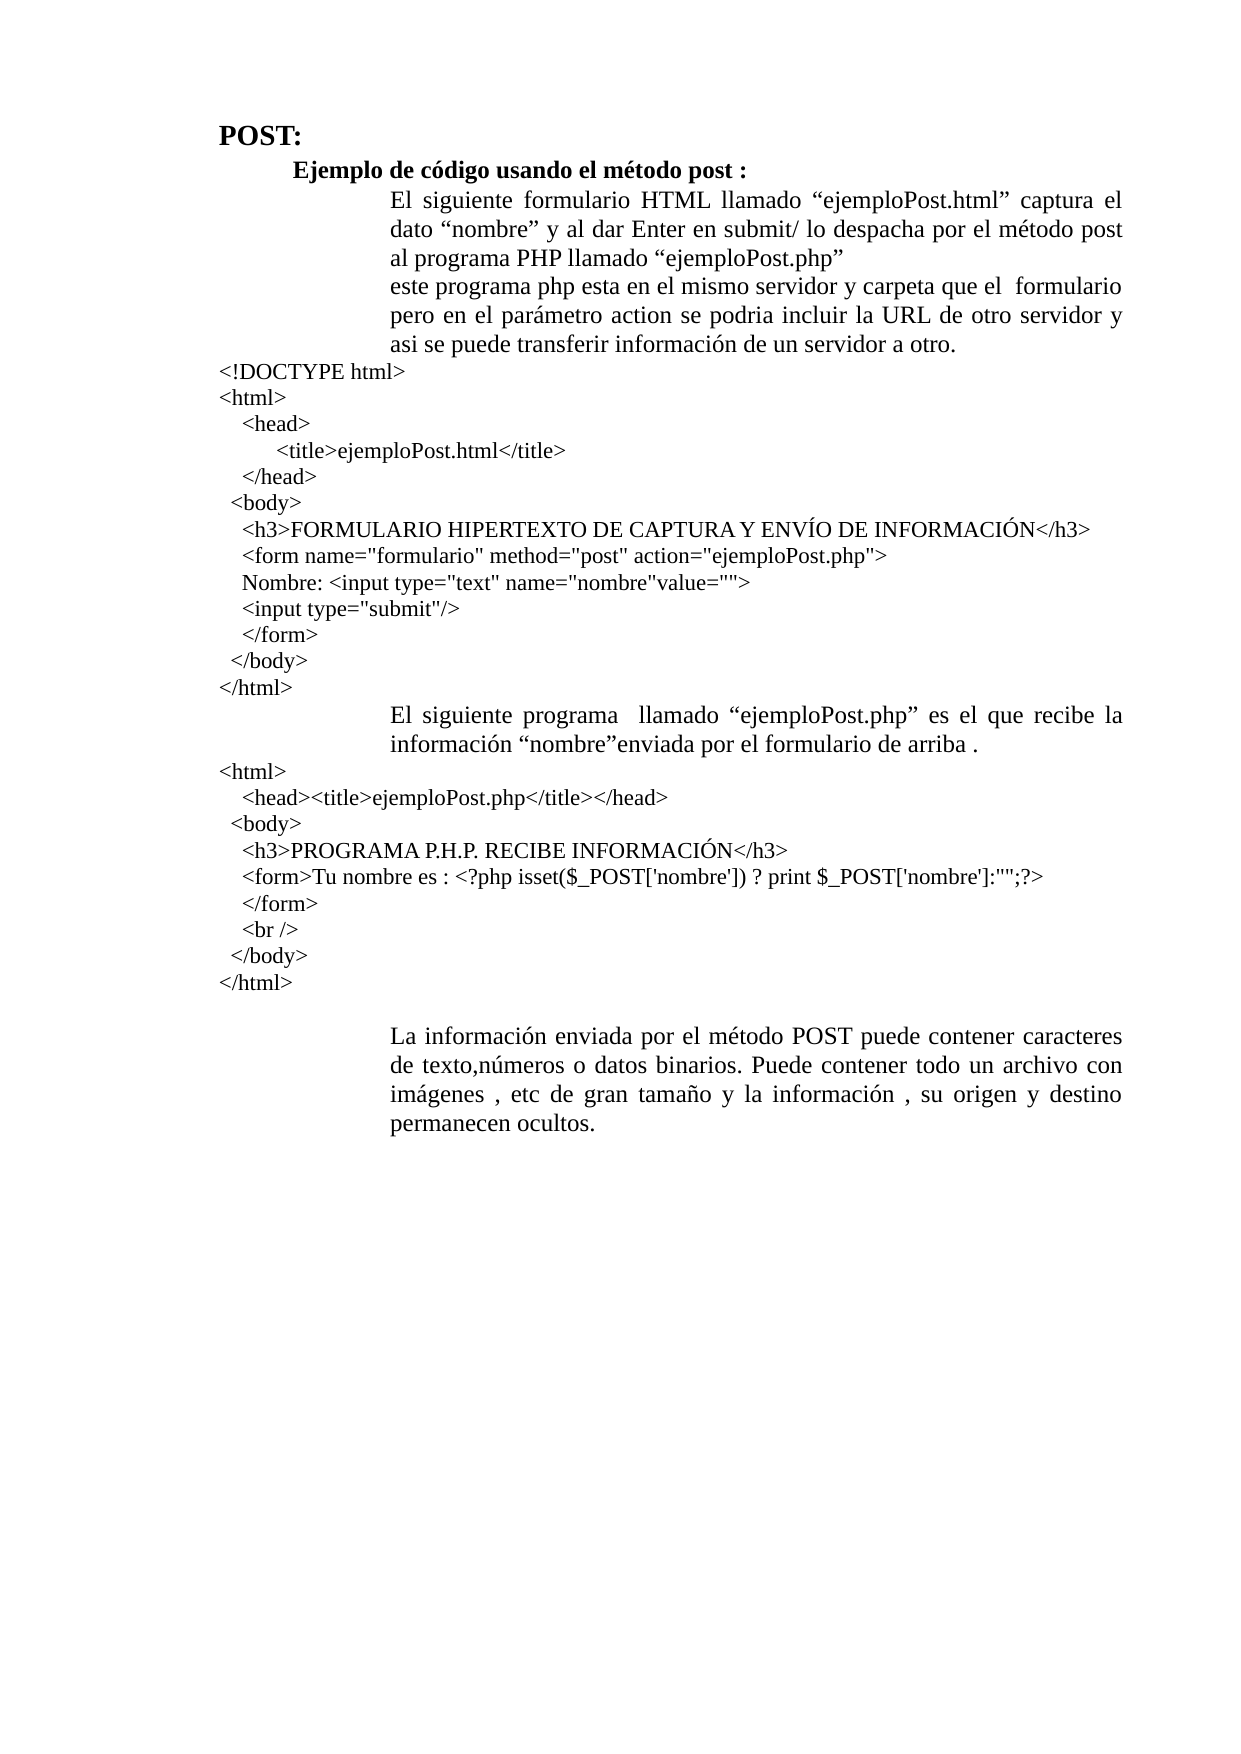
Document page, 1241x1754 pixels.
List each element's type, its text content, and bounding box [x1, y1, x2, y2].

text </form> [219, 889, 1123, 916]
text <body> [219, 811, 1123, 837]
text <form>Tu nombre es : <?php isset($_POST['nombre']) ? print $_POST['nombre']:"";?> [219, 863, 1123, 889]
text </form> [219, 621, 1123, 648]
text <head><title>ejemploPost.php</title></head> [219, 784, 1123, 811]
text </html> [219, 969, 1123, 995]
text <br /> [219, 916, 1123, 942]
text <h3>PROGRAMA P.H.P. RECIBE INFORMACIÓN</h3> [219, 837, 1123, 863]
text Ejemplo de código usando el método post : [219, 152, 1123, 185]
text <!DOCTYPE html> [219, 358, 1123, 384]
text <html> [219, 384, 1123, 410]
text </body> [219, 942, 1123, 969]
text </body> [219, 648, 1123, 674]
text El siguiente formulario HTML llamado “ejemploPost.html” captura el dato “nombre” y al dar Enter en submit/ lo despacha por el método post al programa PHP llamado “ejemploPost.php” [390, 185, 1123, 271]
text Nombre: <input type="text" name="nombre"value=""> [219, 568, 1123, 595]
text </html> [219, 674, 1123, 700]
text <h3>FORMULARIO HIPERTEXTO DE CAPTURA Y ENVÍO DE INFORMACIÓN</h3> [219, 516, 1123, 542]
text La información enviada por el método POST puede contener caracteres de texto,números o datos binarios. Puede contener todo un archivo con imágenes , etc de gran tamaño y la información , su origen y destino permanecen ocultos. [390, 1021, 1123, 1136]
text <form name="formulario" method="post" action="ejemploPost.php"> [219, 542, 1123, 568]
text <body> [219, 489, 1123, 516]
text este programa php esta en el mismo servidor y carpeta que el formulario pero en el parámetro action se podria incluir la URL de otro servidor y asi se puede transferir información de un servidor a otro. [390, 271, 1123, 358]
text El siguiente programa llamado “ejemploPost.php” es el que recibe la información “nombre”enviada por el formulario de arriba . [390, 700, 1123, 758]
text <title>ejemploPost.html</title> [219, 437, 1123, 463]
text <head> [219, 410, 1123, 437]
text <html> [219, 758, 1123, 784]
text <input type="submit"/> [219, 595, 1123, 621]
text POST: [219, 118, 1123, 152]
text </head> [219, 463, 1123, 489]
